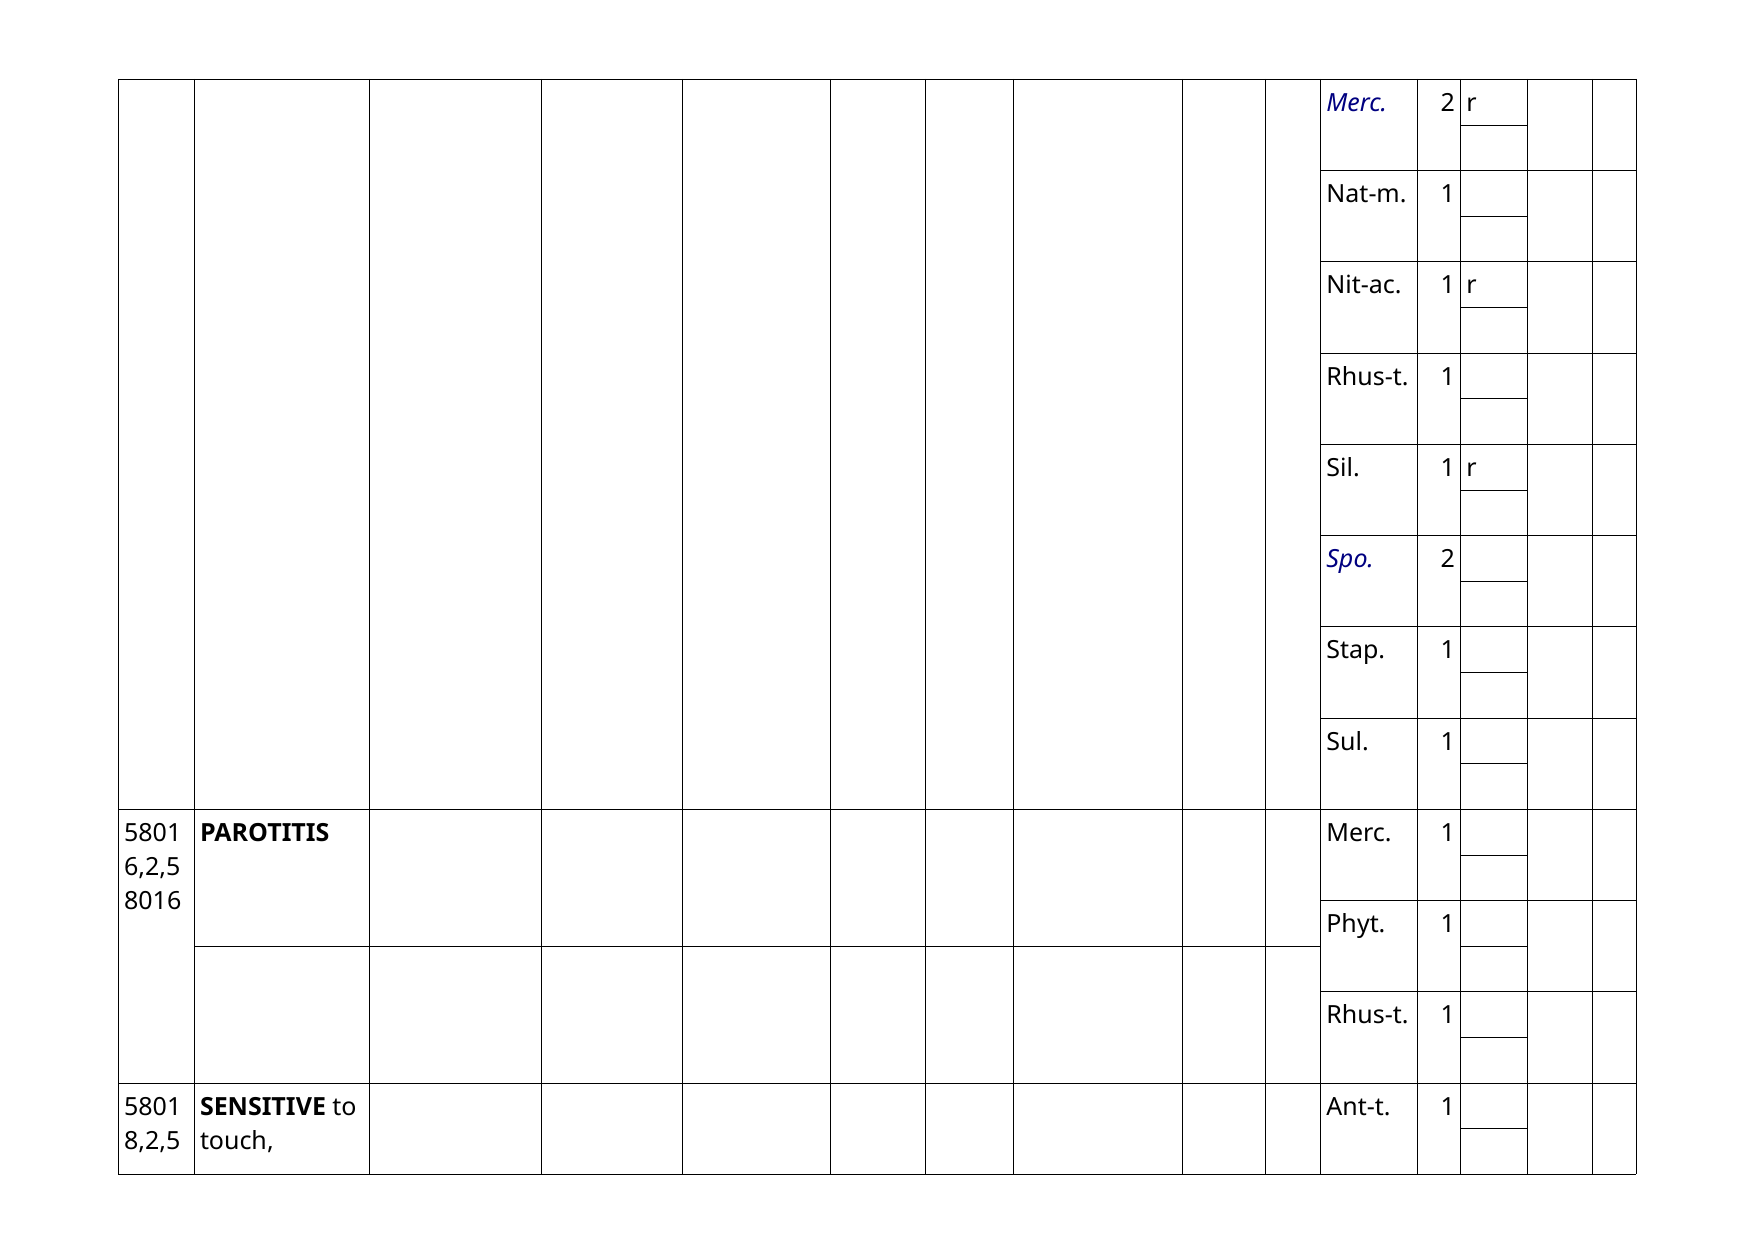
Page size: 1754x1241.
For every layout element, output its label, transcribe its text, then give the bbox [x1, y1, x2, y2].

table_cell 1 [1418, 445, 1460, 535]
table_cell Merc. [1321, 810, 1417, 900]
table_cell [1528, 1084, 1592, 1174]
table_cell [1014, 810, 1182, 946]
table_cell 58016,2,58016 [119, 810, 194, 1083]
table_cell 1 [1418, 171, 1460, 261]
table_cell [1593, 810, 1636, 900]
table_cell [1461, 217, 1527, 261]
table_cell [1014, 80, 1182, 809]
table_cell 1 [1418, 1084, 1460, 1174]
table_cell [1461, 126, 1527, 170]
table_cell Rhus-t. [1321, 992, 1417, 1083]
table_cell [1528, 445, 1592, 535]
table_cell 1 [1418, 901, 1460, 991]
table_cell [370, 1084, 541, 1174]
table_cell Merc. [1321, 80, 1417, 170]
table_cell [1593, 901, 1636, 991]
table_cell [1593, 536, 1636, 626]
table_cell 1 [1418, 262, 1460, 353]
table_cell [1528, 810, 1592, 900]
table_cell parotitis [195, 810, 369, 946]
table_cell [1461, 1038, 1527, 1083]
table_cell 1 [1418, 719, 1460, 809]
table_cell [1461, 719, 1527, 763]
table_cell sensitive to touch, [195, 1084, 369, 1174]
table_cell [370, 810, 541, 946]
table_cell [683, 1084, 830, 1174]
table_cell [1528, 262, 1592, 353]
table_cell [1183, 947, 1265, 1083]
table_cell [1461, 764, 1527, 809]
table_cell [1528, 171, 1592, 261]
table_cell [1461, 536, 1527, 581]
table_cell [926, 810, 1013, 946]
table_cell [119, 80, 194, 809]
table_cell [683, 810, 830, 946]
table_cell [1461, 354, 1527, 398]
table_cell [1461, 992, 1527, 1037]
table_cell [1528, 354, 1592, 444]
table_cell [542, 80, 682, 809]
table_cell [831, 1084, 925, 1174]
table_cell [1593, 354, 1636, 444]
table_cell Ant-t. [1321, 1084, 1417, 1174]
table_cell [195, 947, 369, 1083]
table_cell [1593, 80, 1636, 170]
table_cell [1461, 901, 1527, 946]
table_cell Nit-ac. [1321, 262, 1417, 353]
table_cell [1461, 399, 1527, 444]
table_cell [1593, 445, 1636, 535]
table_cell [831, 947, 925, 1083]
table_cell [1266, 80, 1320, 809]
table_cell r [1461, 80, 1527, 124]
table_cell Spo. [1321, 536, 1417, 626]
table_cell [926, 80, 1013, 809]
table_cell [683, 80, 830, 809]
table_cell [1461, 582, 1527, 626]
table_cell 1 [1418, 992, 1460, 1083]
table_cell [926, 947, 1013, 1083]
table_cell [1183, 80, 1265, 809]
table_cell [1461, 1084, 1527, 1128]
table_cell [542, 947, 682, 1083]
table_cell Phyt. [1321, 901, 1417, 991]
table_cell [1014, 947, 1182, 1083]
table_cell [195, 80, 369, 809]
table_cell 1 [1418, 810, 1460, 900]
table_cell [1266, 947, 1320, 1083]
table_cell [1183, 1084, 1265, 1174]
table_cell Nat-m. [1321, 171, 1417, 261]
table_cell [370, 947, 541, 1083]
table_cell [1266, 1084, 1320, 1174]
table_cell [1461, 1129, 1527, 1174]
table_cell r [1461, 445, 1527, 489]
table_cell [1528, 536, 1592, 626]
table_cell [1461, 171, 1527, 216]
table_cell [1528, 719, 1592, 809]
table_cell [1528, 992, 1592, 1083]
table_cell [683, 947, 830, 1083]
table_cell [1528, 627, 1592, 718]
table_cell [1266, 810, 1320, 946]
table_cell [831, 810, 925, 946]
table_cell Sul. [1321, 719, 1417, 809]
table_cell [926, 1084, 1013, 1174]
table_cell [1528, 901, 1592, 991]
table_cell 58018,2,5 [119, 1084, 194, 1174]
table_cell 1 [1418, 354, 1460, 444]
table_cell [1461, 308, 1527, 353]
table_cell [1461, 947, 1527, 991]
table_cell [831, 80, 925, 809]
table_cell [1461, 856, 1527, 900]
table_cell [1593, 627, 1636, 718]
table_cell 2 [1418, 536, 1460, 626]
table_cell [1593, 992, 1636, 1083]
table_cell Stap. [1321, 627, 1417, 718]
table_cell [370, 80, 541, 809]
table_cell [1528, 80, 1592, 170]
table_cell [1593, 1084, 1636, 1174]
table_cell [1183, 810, 1265, 946]
table_cell [1014, 1084, 1182, 1174]
table_cell [1461, 810, 1527, 854]
table_cell [1593, 262, 1636, 353]
table_cell r [1461, 262, 1527, 307]
table_cell Sil. [1321, 445, 1417, 535]
table_cell [1461, 491, 1527, 535]
table_cell 1 [1418, 627, 1460, 718]
table_cell Rhus-t. [1321, 354, 1417, 444]
table_cell [1593, 719, 1636, 809]
table_cell [542, 1084, 682, 1174]
table_cell [1461, 673, 1527, 718]
table_cell [542, 810, 682, 946]
table_cell 2 [1418, 80, 1460, 170]
table_cell [1593, 171, 1636, 261]
table_cell [1461, 627, 1527, 672]
